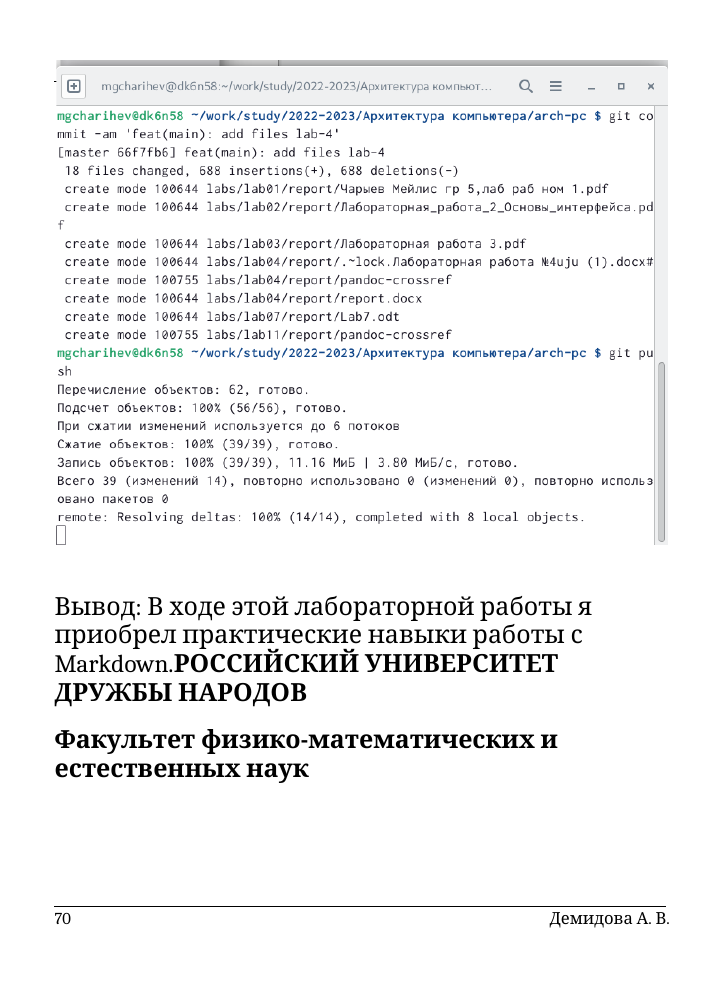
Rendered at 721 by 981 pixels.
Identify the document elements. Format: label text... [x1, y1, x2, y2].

text Вывод: В ходе этой лабораторной работы я приобрел практические навыки работы с Markdown.РОССИЙСКИЙ УНИВЕРСИТЕТ ДРУЖБЫ НАРОДОВ [54, 592, 670, 707]
picture [56, 60, 668, 545]
text Факультет физико-математических и естественных наук [54, 726, 670, 784]
